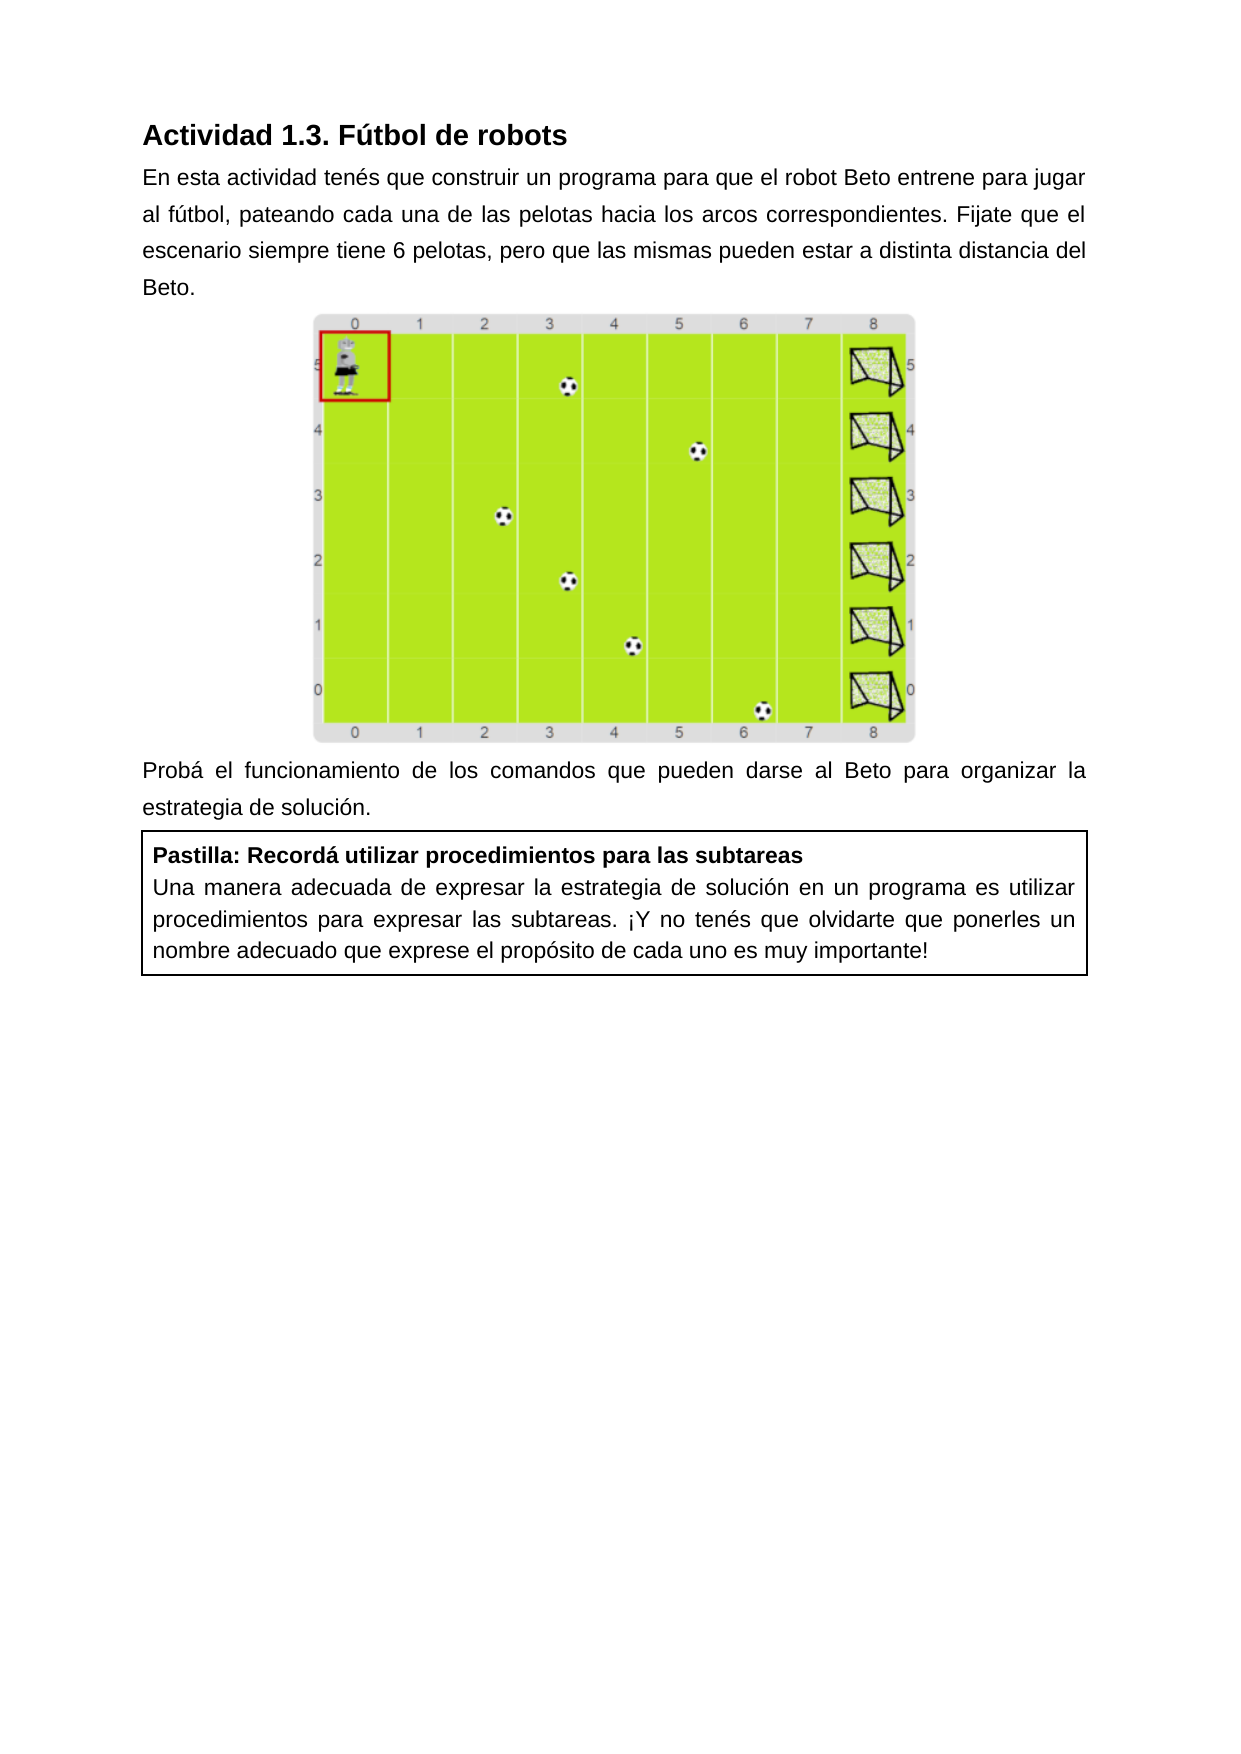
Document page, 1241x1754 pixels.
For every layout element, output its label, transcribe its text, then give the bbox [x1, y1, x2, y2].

text En esta actividad tenés que construir un programa para que el robot Beto entrene para jugar al fútbol, pateando cada una de las pelotas hacia los arcos correspondientes. Fijate que el escenario siempre tiene 6 pelotas, pero que las mismas pueden estar a distinta distancia del Beto. [142, 164, 1087, 300]
text Probá el funcionamiento de los comandos que pueden darse al Beto para organizar la estrategia de solución. [142, 757, 1087, 820]
picture [307, 309, 922, 748]
table_header Pastilla: Recordá utilizar procedimientos para las subtareas Una manera adecuada de expresar la estrategia de solución en un programa es utilizar procedimientos para expresar las subtareas. ¡Y no tenés que olvidarte que ponerles un nombre adecuado que exprese el propósito de cada uno es muy importante! [143, 832, 1086, 974]
text Actividad 1.3. Fútbol de robots [142, 118, 1087, 152]
